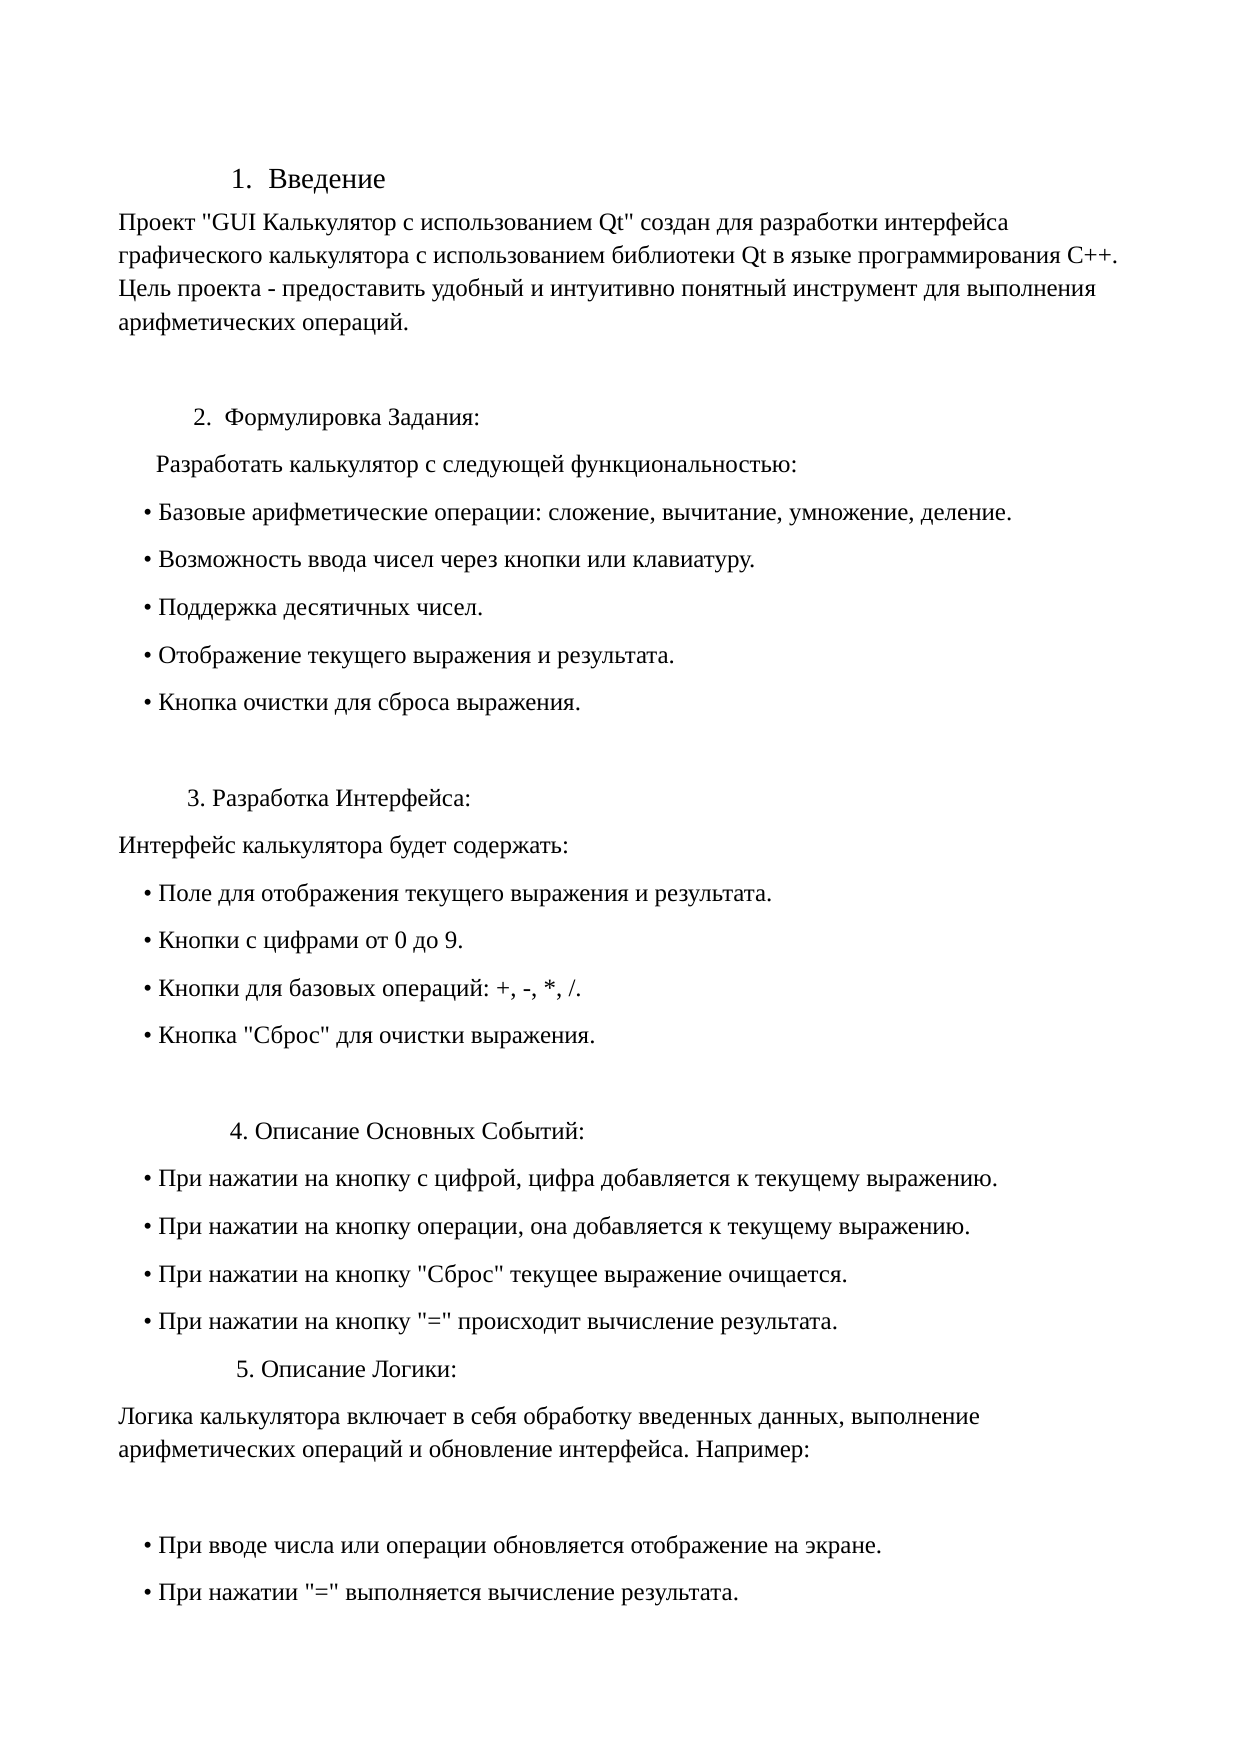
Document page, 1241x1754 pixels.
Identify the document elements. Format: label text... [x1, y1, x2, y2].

text 4. Описание Основных Событий: [118, 1116, 1122, 1144]
text Интерфейс калькулятора будет содержать: [118, 830, 1122, 859]
text • Отображение текущего выражения и результата. [118, 640, 1122, 668]
text Логика калькулятора включает в себя обработку введенных данных, выполнение арифметических операций и обновление интерфейса. Например: [118, 1401, 1122, 1463]
text Проект "GUI Калькулятор с использованием Qt" создан для разработки интерфейса графического калькулятора с использованием библиотеки Qt в языке программирования C++. Цель проекта - предоставить удобный и интуитивно понятный инструмент для выполнения арифметических операций. [118, 207, 1122, 335]
text • Кнопка "Сброс" для очистки выражения. [118, 1021, 1122, 1049]
text • При нажатии на кнопку операции, она добавляется к текущему выражению. [118, 1211, 1122, 1240]
text • При вводе числа или операции обновляется отображение на экране. [118, 1530, 1122, 1558]
text 5. Описание Логики: [118, 1354, 1122, 1383]
text • Кнопки для базовых операций: +, -, *, /. [118, 973, 1122, 1002]
text • Кнопка очистки для сброса выражения. [118, 687, 1122, 716]
subtitle Введение [231, 161, 1122, 195]
text • При нажатии на кнопку "Сброс" текущее выражение очищается. [118, 1259, 1122, 1287]
text • При нажатии "=" выполняется вычисление результата. [118, 1577, 1122, 1606]
text • Возможность ввода чисел через кнопки или клавиатуру. [118, 544, 1122, 573]
text 3. Разработка Интерфейса: [118, 783, 1122, 811]
text Разработать калькулятор с следующей функциональностью: [118, 449, 1122, 478]
text • При нажатии на кнопку с цифрой, цифра добавляется к текущему выражению. [118, 1163, 1122, 1192]
text • Базовые арифметические операции: сложение, вычитание, умножение, деление. [118, 497, 1122, 526]
text • Поле для отображения текущего выражения и результата. [118, 878, 1122, 907]
text 2. Формулировка Задания: [118, 402, 1122, 431]
text • Кнопки с цифрами от 0 до 9. [118, 925, 1122, 954]
text • При нажатии на кнопку "=" происходит вычисление результата. [118, 1306, 1122, 1335]
text • Поддержка десятичных чисел. [118, 592, 1122, 621]
